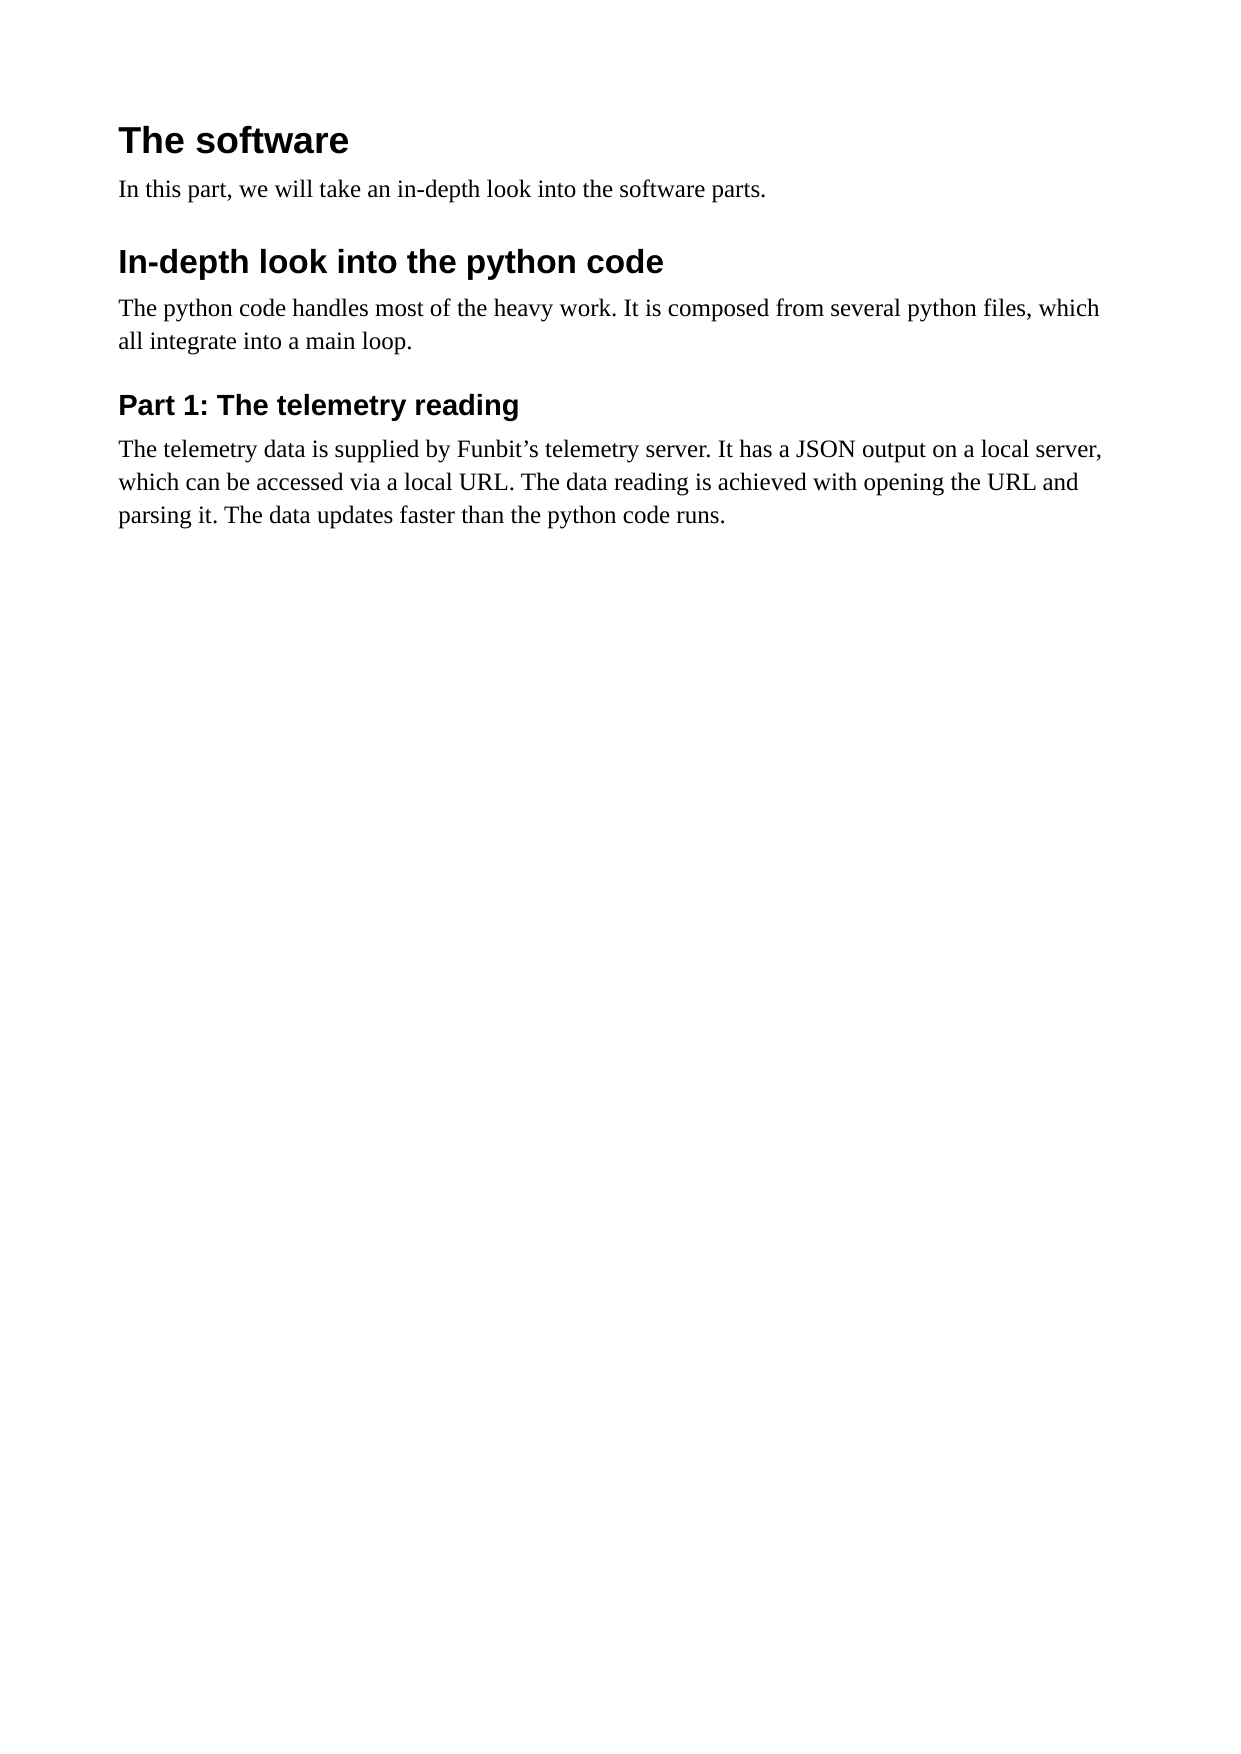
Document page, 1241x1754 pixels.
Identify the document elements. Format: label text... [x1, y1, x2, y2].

text The telemetry data is supplied by Funbit’s telemetry server. It has a JSON output on a local server, which can be accessed via a local URL. The data reading is achieved with opening the URL and parsing it. The data updates faster than the python code runs. [118, 434, 1122, 529]
subtitle The software [118, 118, 1122, 161]
text In this part, we will take an in-depth look into the software parts. [118, 174, 1122, 202]
subtitle In-depth look into the python code [118, 242, 1122, 281]
text The python code handles most of the heavy work. It is composed from several python files, which all integrate into a main loop. [118, 293, 1122, 355]
subtitle Part 1: The telemetry reading [118, 388, 1122, 422]
